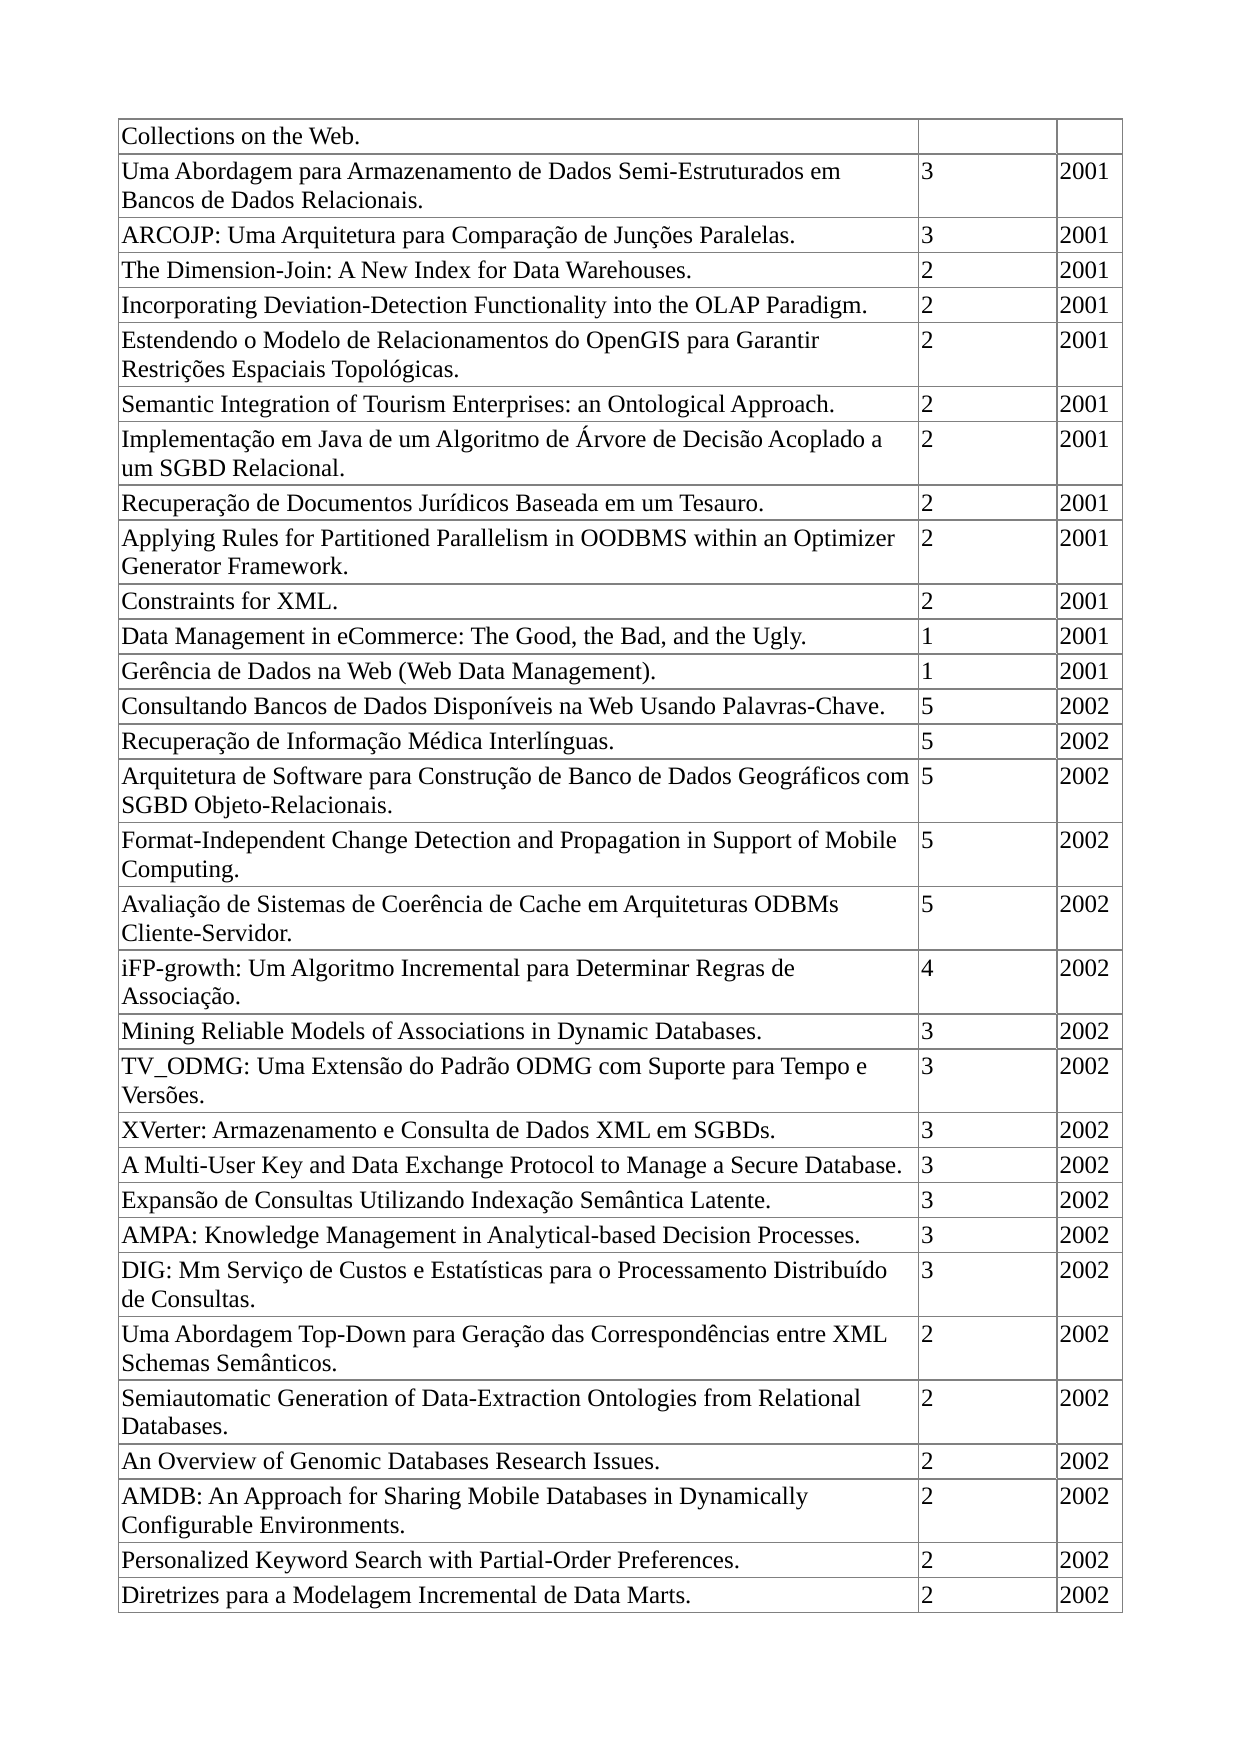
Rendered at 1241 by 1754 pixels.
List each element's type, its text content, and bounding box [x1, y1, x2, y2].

table_cell 2002 [1058, 1543, 1122, 1577]
table_cell Implementação em Java de um Algoritmo de Árvore de Decisão Acoplado a um SGBD Relacional. [119, 422, 918, 484]
table_cell Data Management in eCommerce: The Good, the Bad, and the Ugly. [119, 620, 918, 653]
table_cell TV_ODMG: Uma Extensão do Padrão ODMG com Suporte para Tempo e Versões. [119, 1050, 918, 1112]
table_cell 2001 [1058, 155, 1122, 217]
table_cell 3 [919, 1015, 1056, 1048]
table_cell 2001 [1058, 585, 1122, 618]
table_cell Format-Independent Change Detection and Propagation in Support of Mobile Computing. [119, 823, 918, 886]
table_cell iFP-growth: Um Algoritmo Incremental para Determinar Regras de Associação. [119, 951, 918, 1013]
table_cell 2 [919, 486, 1056, 519]
table_cell Semiautomatic Generation of Data-Extraction Ontologies from Relational Databases. [119, 1381, 918, 1443]
table_cell 2002 [1058, 725, 1122, 758]
table_cell 2002 [1058, 951, 1122, 1013]
table_cell 2002 [1058, 1218, 1122, 1252]
table_cell Collections on the Web. [119, 120, 918, 153]
table_cell 2002 [1058, 1148, 1122, 1182]
table_cell 2002 [1058, 1253, 1122, 1316]
table_cell 1 [919, 655, 1056, 688]
table_cell Arquitetura de Software para Construção de Banco de Dados Geográficos com SGBD Objeto-Relacionais. [119, 760, 918, 822]
table_cell Mining Reliable Models of Associations in Dynamic Databases. [119, 1015, 918, 1048]
table_cell 2002 [1058, 823, 1122, 886]
table_cell AMPA: Knowledge Management in Analytical-based Decision Processes. [119, 1218, 918, 1252]
table_cell Diretrizes para a Modelagem Incremental de Data Marts. [119, 1578, 918, 1612]
table_cell DIG: Mm Serviço de Custos e Estatísticas para o Processamento Distribuído de Consultas. [119, 1253, 918, 1316]
table_cell Consultando Bancos de Dados Disponíveis na Web Usando Palavras-Chave. [119, 690, 918, 723]
table_cell Constraints for XML. [119, 585, 918, 618]
table_cell Semantic Integration of Tourism Enterprises: an Ontological Approach. [119, 387, 918, 421]
table_cell An Overview of Genomic Databases Research Issues. [119, 1445, 918, 1478]
table_cell The Dimension-Join: A New Index for Data Warehouses. [119, 253, 918, 287]
table_cell 3 [919, 218, 1056, 252]
table_cell 2 [919, 1480, 1056, 1542]
table_cell Gerência de Dados na Web (Web Data Management). [119, 655, 918, 688]
table_cell 5 [919, 823, 1056, 886]
table_cell 2 [919, 1445, 1056, 1478]
table_cell 5 [919, 725, 1056, 758]
table_cell 2001 [1058, 253, 1122, 287]
table_cell 2 [919, 1543, 1056, 1577]
table_cell 2002 [1058, 1113, 1122, 1147]
table_cell AMDB: An Approach for Sharing Mobile Databases in Dynamically Configurable Environments. [119, 1480, 918, 1542]
table_cell 2 [919, 1317, 1056, 1379]
table_cell 2001 [1058, 387, 1122, 421]
table_cell 2001 [1058, 655, 1122, 688]
table_cell 1 [919, 620, 1056, 653]
table_cell 3 [919, 1183, 1056, 1217]
table_cell A Multi-User Key and Data Exchange Protocol to Manage a Secure Database. [119, 1148, 918, 1182]
table_cell 5 [919, 887, 1056, 949]
table_cell ARCOJP: Uma Arquitetura para Comparação de Junções Paralelas. [119, 218, 918, 252]
table_cell 2002 [1058, 1480, 1122, 1542]
table_cell 2001 [1058, 521, 1122, 583]
table_cell Expansão de Consultas Utilizando Indexação Semântica Latente. [119, 1183, 918, 1217]
table_cell Applying Rules for Partitioned Parallelism in OODBMS within an Optimizer Generator Framework. [119, 521, 918, 583]
table_cell 2001 [1058, 422, 1122, 484]
table_cell Uma Abordagem Top-Down para Geração das Correspondências entre XML Schemas Semânticos. [119, 1317, 918, 1379]
table_cell 5 [919, 690, 1056, 723]
table_cell 3 [919, 1148, 1056, 1182]
table_cell 5 [919, 760, 1056, 822]
table_cell 2 [919, 585, 1056, 618]
table_cell 2002 [1058, 1183, 1122, 1217]
table_cell Uma Abordagem para Armazenamento de Dados Semi-Estruturados em Bancos de Dados Relacionais. [119, 155, 918, 217]
table_cell Estendendo o Modelo de Relacionamentos do OpenGIS para Garantir Restrições Espaciais Topológicas. [119, 323, 918, 386]
table_cell [919, 120, 1056, 153]
table_cell 2001 [1058, 323, 1122, 386]
table_cell Recuperação de Informação Médica Interlínguas. [119, 725, 918, 758]
table_cell 2001 [1058, 486, 1122, 519]
table_cell 2002 [1058, 1317, 1122, 1379]
table_cell 3 [919, 1253, 1056, 1316]
table_cell 2002 [1058, 887, 1122, 949]
table_cell 2 [919, 422, 1056, 484]
table_cell 2002 [1058, 1445, 1122, 1478]
table_cell 2 [919, 288, 1056, 322]
table_cell Recuperação de Documentos Jurídicos Baseada em um Tesauro. [119, 486, 918, 519]
table_cell 2002 [1058, 1050, 1122, 1112]
table_cell 2001 [1058, 288, 1122, 322]
table_cell 3 [919, 1218, 1056, 1252]
table_cell XVerter: Armazenamento e Consulta de Dados XML em SGBDs. [119, 1113, 918, 1147]
table_cell 2 [919, 1578, 1056, 1612]
table_cell Incorporating Deviation-Detection Functionality into the OLAP Paradigm. [119, 288, 918, 322]
table_cell Avaliação de Sistemas de Coerência de Cache em Arquiteturas ODBMs Cliente-Servidor. [119, 887, 918, 949]
table_cell 2002 [1058, 690, 1122, 723]
table_cell 2001 [1058, 620, 1122, 653]
table_cell [1058, 120, 1122, 153]
table_cell 2 [919, 521, 1056, 583]
table_cell 2 [919, 1381, 1056, 1443]
table_cell 2001 [1058, 218, 1122, 252]
table_cell 3 [919, 155, 1056, 217]
table_cell Personalized Keyword Search with Partial-Order Preferences. [119, 1543, 918, 1577]
table_cell 4 [919, 951, 1056, 1013]
table_cell 2002 [1058, 1015, 1122, 1048]
table_cell 3 [919, 1050, 1056, 1112]
table_cell 2002 [1058, 1578, 1122, 1612]
table_cell 2 [919, 253, 1056, 287]
table_cell 2 [919, 387, 1056, 421]
table_cell 2002 [1058, 1381, 1122, 1443]
table_cell 2 [919, 323, 1056, 386]
table_cell 2002 [1058, 760, 1122, 822]
table_cell 3 [919, 1113, 1056, 1147]
